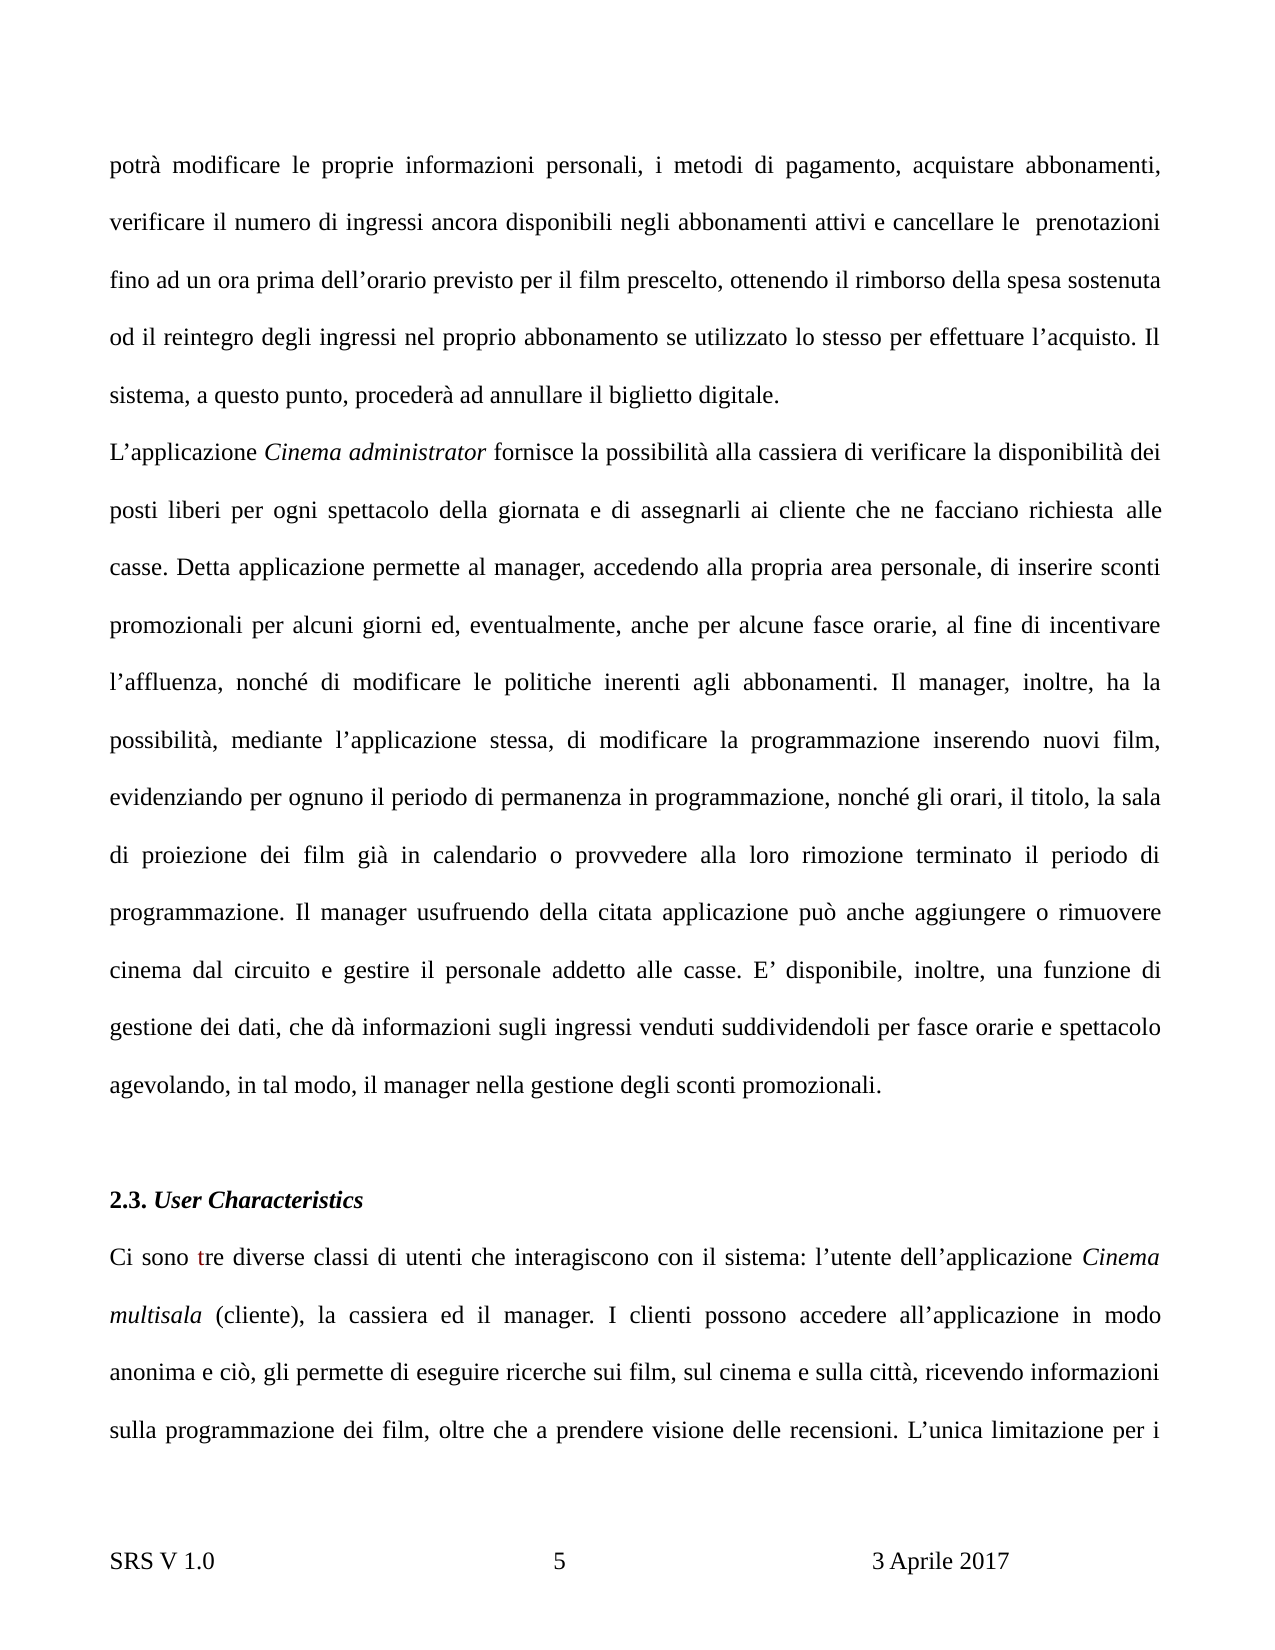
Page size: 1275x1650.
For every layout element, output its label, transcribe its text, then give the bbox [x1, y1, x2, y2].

text 2.3. User Characteristics [109, 1185, 1162, 1214]
text Ci sono tre diverse classi di utenti che interagiscono con il sistema: l’utente dell’applicazione Cinema multisala (cliente), la cassiera ed il manager. I clienti possono accedere all’applicazione in modo anonima e ciò, gli permette di eseguire ricerche sui film, sul cinema e sulla città, ricevendo informazioni sulla programmazione dei film, oltre che a prendere visione delle recensioni. L’unica limitazione per i [109, 1242, 1162, 1444]
text L’applicazione Cinema administrator fornisce la possibilità alla cassiera di verificare la disponibilità dei posti liberi per ogni spettacolo della giornata e di assegnarli ai cliente che ne facciano richiesta alle casse. Detta applicazione permette al manager, accedendo alla propria area personale, di inserire sconti promozionali per alcuni giorni ed, eventualmente, anche per alcune fasce orarie, al fine di incentivare l’affluenza, nonché di modificare le politiche inerenti agli abbonamenti. Il manager, inoltre, ha la possibilità, mediante l’applicazione stessa, di modificare la programmazione inserendo nuovi film, evidenziando per ognuno il periodo di permanenza in programmazione, nonché gli orari, il titolo, la sala di proiezione dei film già in calendario o provvedere alla loro rimozione terminato il periodo di programmazione. Il manager usufruendo della citata applicazione può anche aggiungere o rimuovere cinema dal circuito e gestire il personale addetto alle casse. E’ disponibile, inoltre, una funzione di gestione dei dati, che dà informazioni sugli ingressi venduti suddividendoli per fasce orarie e spettacolo agevolando, in tal modo, il manager nella gestione degli sconti promozionali. [109, 437, 1162, 1099]
text potrà modificare le proprie informazioni personali, i metodi di pagamento, acquistare abbonamenti, verificare il numero di ingressi ancora disponibili negli abbonamenti attivi e cancellare le prenotazioni fino ad un ora prima dell’orario previsto per il film prescelto, ottenendo il rimborso della spesa sostenuta od il reintegro degli ingressi nel proprio abbonamento se utilizzato lo stesso per effettuare l’acquisto. Il sistema, a questo punto, procederà ad annullare il biglietto digitale. [109, 150, 1162, 409]
